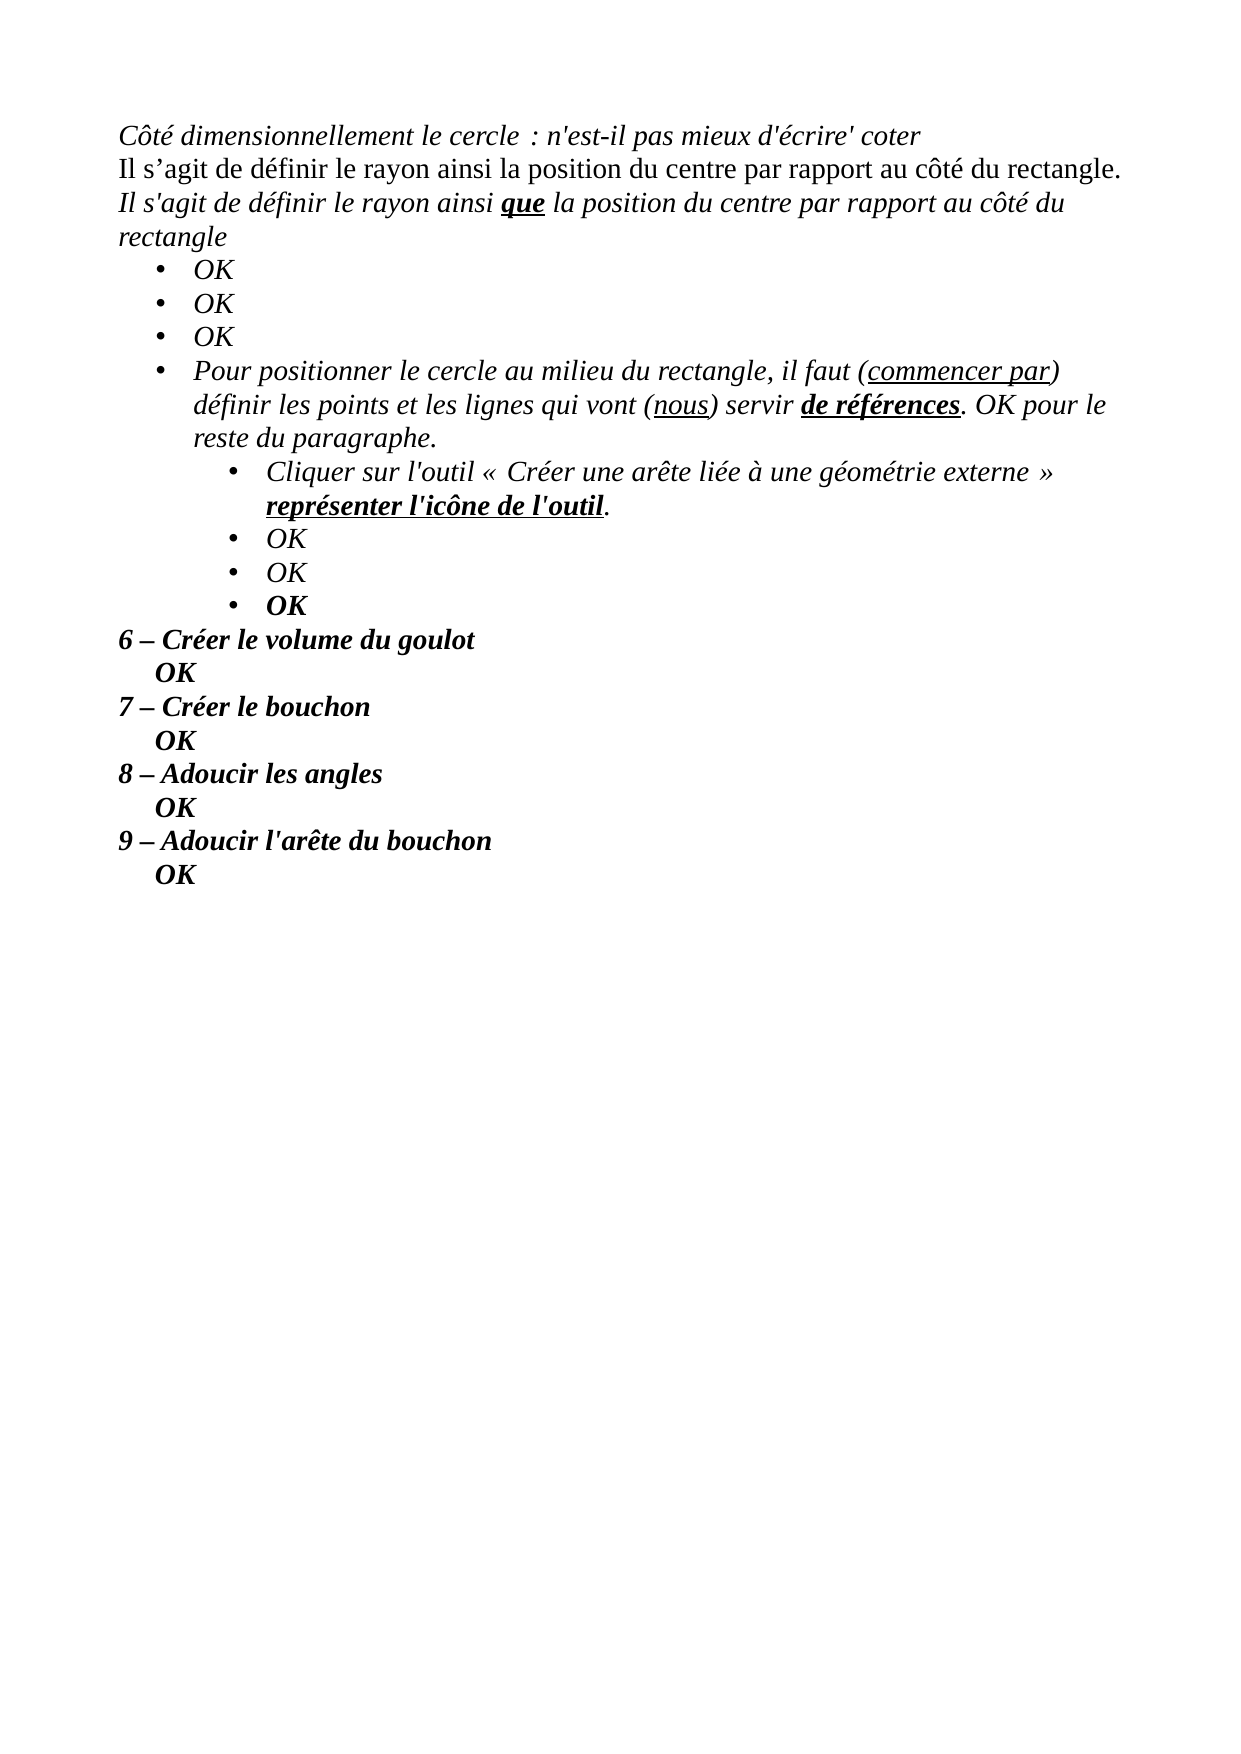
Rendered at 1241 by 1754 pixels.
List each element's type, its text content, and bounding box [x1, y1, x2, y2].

list Cliquer sur l'outil « Créer une arête liée à une géométrie externe » représenter l'icône de l'outil. [228, 454, 1122, 521]
text OK [154, 656, 1122, 689]
text 8 – Adoucir les angles [118, 756, 1122, 790]
list OK [156, 252, 1122, 286]
list OK [228, 555, 1122, 588]
text Côté dimensionnellement le cercle : n'est-il pas mieux d'écrire' coter [118, 118, 1122, 152]
list OK [228, 521, 1122, 555]
text Il s’agit de définir le rayon ainsi la position du centre par rapport au côté du rectangle. [118, 152, 1122, 185]
text 7 – Créer le bouchon [118, 689, 1122, 723]
list Pour positionner le cercle au milieu du rectangle, il faut (commencer par) définir les points et les lignes qui vont (nous) servir de références. OK pour le reste du paragraphe. [156, 353, 1122, 454]
text 6 – Créer le volume du goulot [118, 622, 1122, 656]
text OK [154, 857, 1122, 890]
list OK [156, 319, 1122, 353]
list OK [228, 588, 1122, 622]
list OK [156, 286, 1122, 319]
text OK [154, 723, 1122, 756]
text 9 – Adoucir l'arête du bouchon [118, 823, 1122, 857]
text Il s'agit de définir le rayon ainsi que la position du centre par rapport au côté du rectangle [118, 185, 1122, 252]
text OK [154, 790, 1122, 823]
